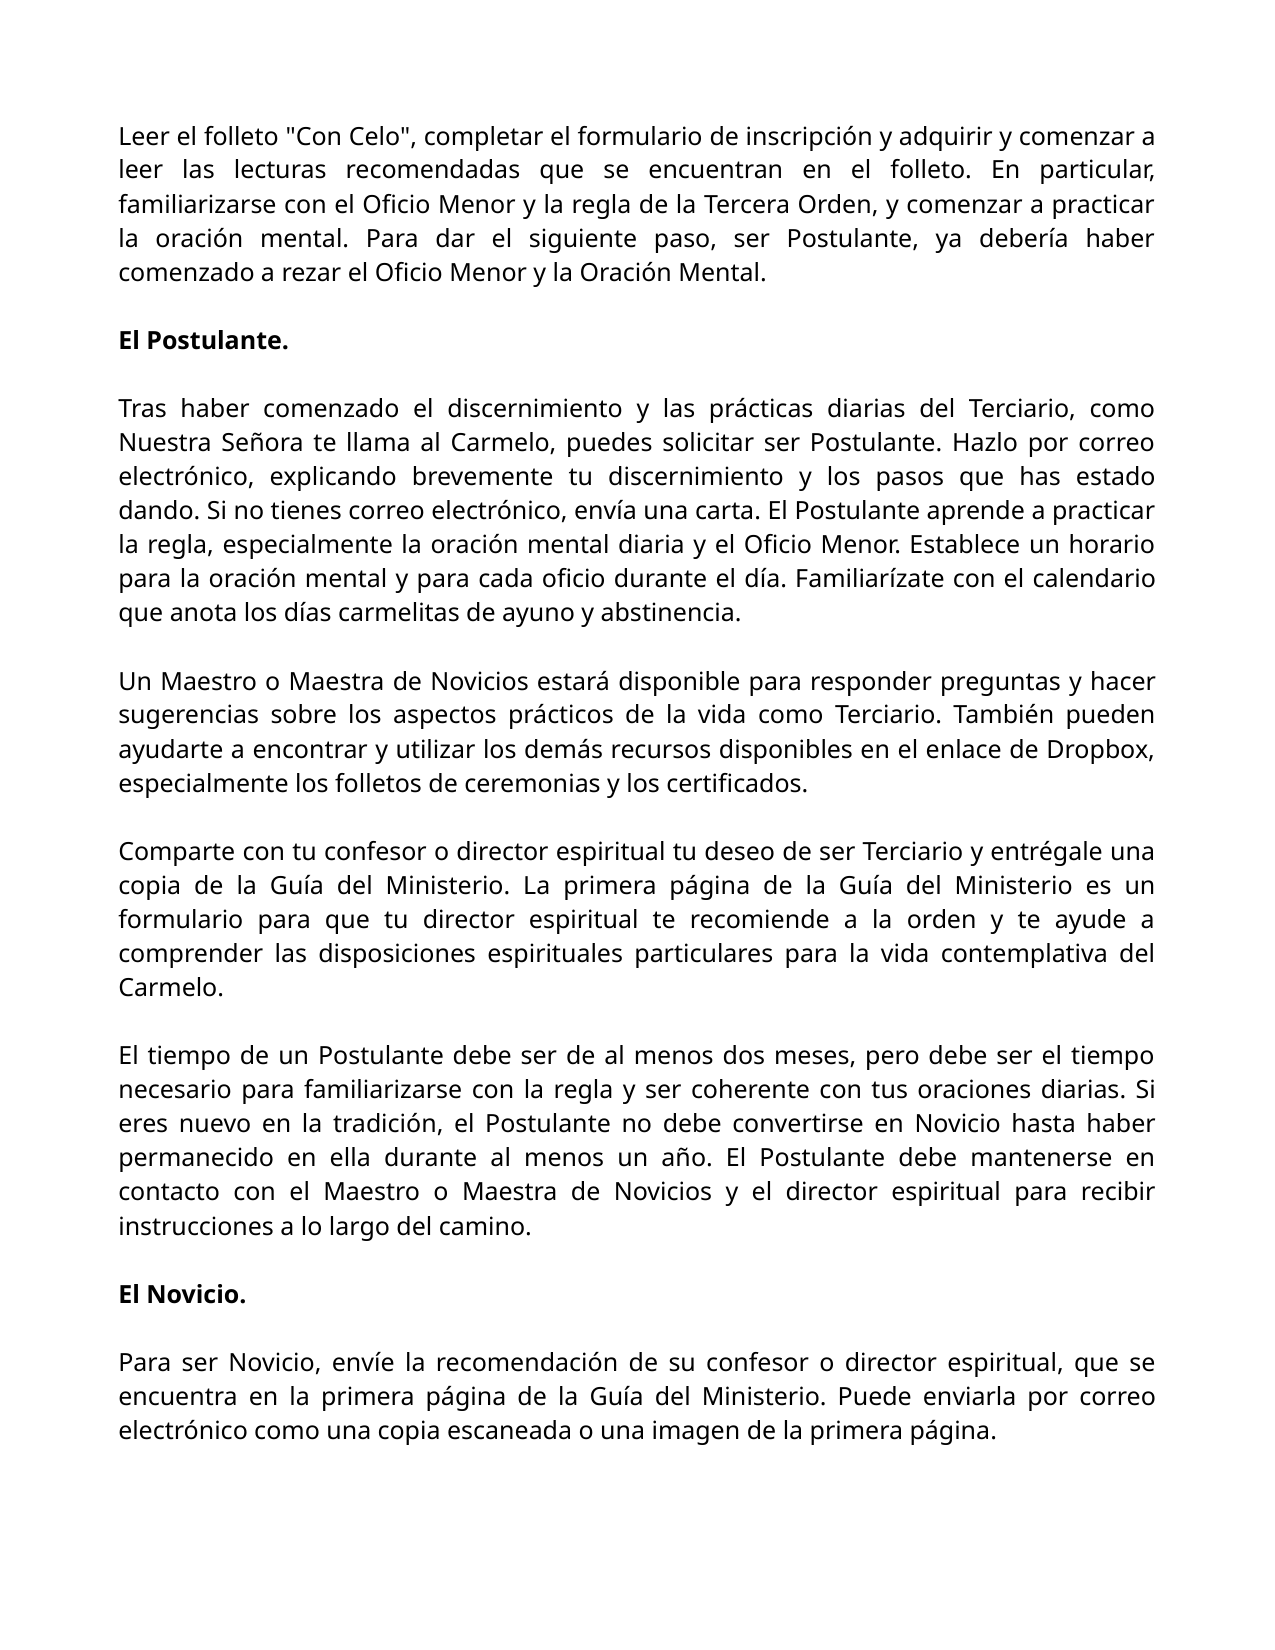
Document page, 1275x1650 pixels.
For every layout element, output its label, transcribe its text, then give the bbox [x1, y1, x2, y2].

text Tras haber comenzado el discernimiento y las prácticas diarias del Terciario, como Nuestra Señora te llama al Carmelo, puedes solicitar ser Postulante. Hazlo por correo electrónico, explicando brevemente tu discernimiento y los pasos que has estado dando. Si no tienes correo electrónico, envía una carta. El Postulante aprende a practicar la regla, especialmente la oración mental diaria y el Oficio Menor. Establece un horario para la oración mental y para cada oficio durante el día. Familiarízate con el calendario que anota los días carmelitas de ayuno y abstinencia. [118, 391, 1157, 629]
text Leer el folleto "Con Celo", completar el formulario de inscripción y adquirir y comenzar a leer las lecturas recomendadas que se encuentran en el folleto. En particular, familiarizarse con el Oficio Menor y la regla de la Tercera Orden, y comenzar a practicar la oración mental. Para dar el siguiente paso, ser Postulante, ya debería haber comenzado a rezar el Oficio Menor y la Oración Mental. [118, 118, 1157, 288]
text El Novicio. [118, 1276, 1157, 1310]
text El Postulante. [118, 322, 1157, 357]
text Un Maestro o Maestra de Novicios estará disponible para responder preguntas y hacer sugerencias sobre los aspectos prácticos de la vida como Terciario. También pueden ayudarte a encontrar y utilizar los demás recursos disponibles en el enlace de Dropbox, especialmente los folletos de ceremonias y los certificados. [118, 663, 1157, 799]
text Para ser Novicio, envíe la recomendación de su confesor o director espiritual, que se encuentra en la primera página de la Guía del Ministerio. Puede enviarla por correo electrónico como una copia escaneada o una imagen de la primera página. [118, 1344, 1157, 1447]
text El tiempo de un Postulante debe ser de al menos dos meses, pero debe ser el tiempo necesario para familiarizarse con la regla y ser coherente con tus oraciones diarias. Si eres nuevo en la tradición, el Postulante no debe convertirse en Novicio hasta haber permanecido en ella durante al menos un año. El Postulante debe mantenerse en contacto con el Maestro o Maestra de Novicios y el director espiritual para recibir instrucciones a lo largo del camino. [118, 1038, 1157, 1242]
text Comparte con tu confesor o director espiritual tu deseo de ser Terciario y entrégale una copia de la Guía del Ministerio. La primera página de la Guía del Ministerio es un formulario para que tu director espiritual te recomiende a la orden y te ayude a comprender las disposiciones espirituales particulares para la vida contemplativa del Carmelo. [118, 833, 1157, 1004]
